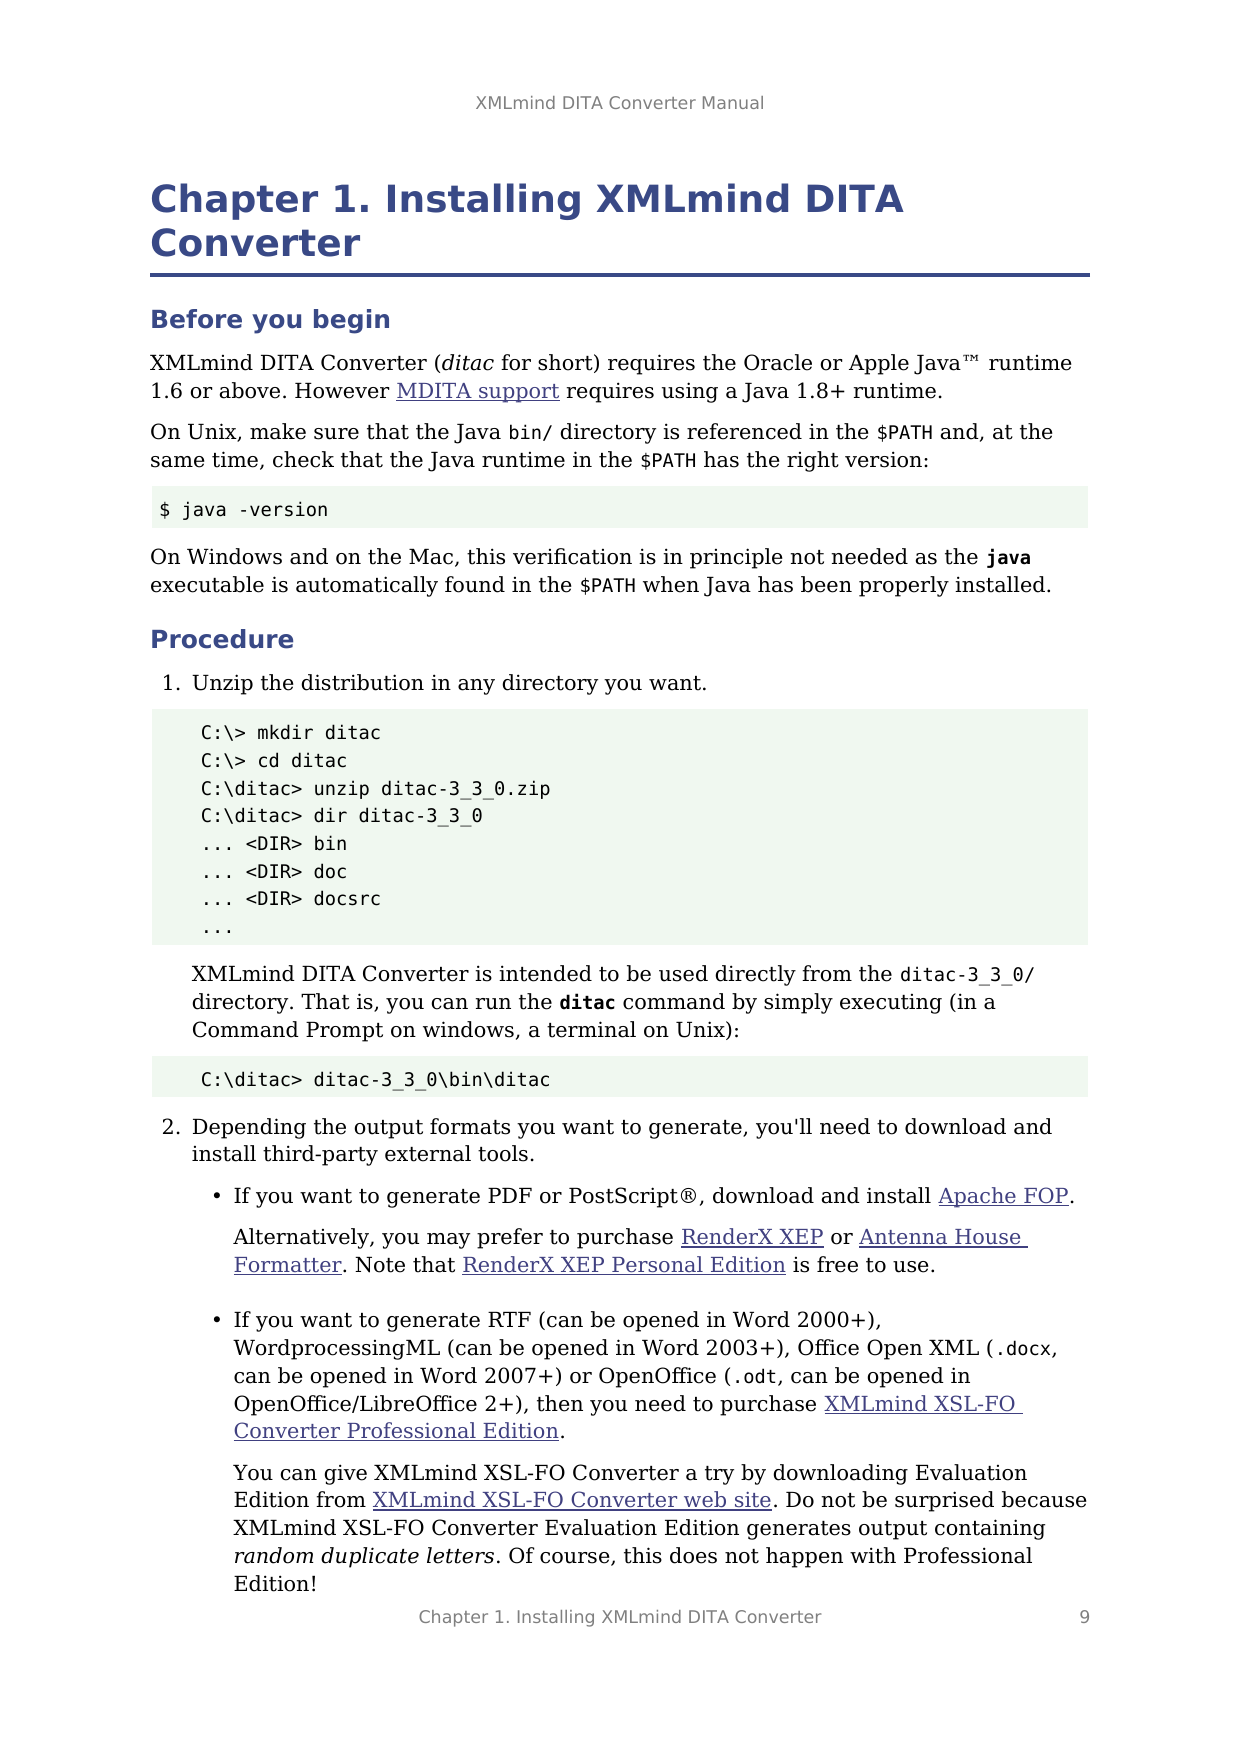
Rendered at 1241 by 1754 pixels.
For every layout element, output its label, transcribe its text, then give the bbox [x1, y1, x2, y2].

list Unzip the distribution in any directory you want. [150, 668, 1090, 695]
list If you want to generate PDF or PostScript®, download and install Apache FOP. [192, 1180, 1090, 1208]
list C:\ditac> ditac-3_3_0\bin\ditac [152, 1056, 1088, 1097]
list XMLmind DITA Converter is intended to be used directly from the ditac-3_3_0/ directory. That is, you can run the ditac command by simply executing (in a Command Prompt on windows, a terminal on Unix): [150, 959, 1090, 1042]
list C:\> mkdir ditac C:\> cd ditac C:\ditac> unzip ditac-3_3_0.zip C:\ditac> dir ditac-3_3_0 ... <DIR> bin ... <DIR> doc ... <DIR> docsrc ... [152, 709, 1088, 945]
subtitle Chapter 1. Installing XMLmind DITA Converter [150, 178, 1090, 273]
text On Unix, make sure that the Java bin/ directory is referenced in the $PATH and, at the same time, check that the Java runtime in the $PATH has the right version: [150, 417, 1090, 472]
list Depending the output formats you want to generate, you'll need to download and install third-party external tools. [150, 1111, 1090, 1167]
list You can give XMLmind XSL-FO Converter a try by downloading Evaluation Edition from XMLmind XSL-FO Converter web site. Do not be surprised because XMLmind XSL-FO Converter Evaluation Edition generates output containing random duplicate letters. Of course, this does not happen with Professional Edition! [192, 1457, 1090, 1596]
list If you want to generate RTF (can be opened in Word 2000+), WordprocessingML (can be opened in Word 2003+), Office Open XML (.docx, can be opened in Word 2007+) or OpenOffice (.odt, can be opened in OpenOffice/LibreOffice 2+), then you need to purchase XMLmind XSL-FO Converter Professional Edition. [192, 1305, 1090, 1443]
text $ java -version [152, 486, 1088, 528]
text Procedure [150, 625, 1090, 654]
list Alternatively, you may prefer to purchase RenderX XEP or Antenna House Formatter. Note that RenderX XEP Personal Edition is free to use. [192, 1222, 1090, 1277]
text On Windows and on the Mac, this verification is in principle not needed as the java executable is automatically found in the $PATH when Java has been properly installed. [150, 542, 1090, 597]
text Before you begin [150, 305, 1090, 334]
text XMLmind DITA Converter (ditac for short) requires the Oracle or Apple Java™ runtime 1.6 or above. However MDITA support requires using a Java 1.8+ runtime. [150, 348, 1090, 403]
